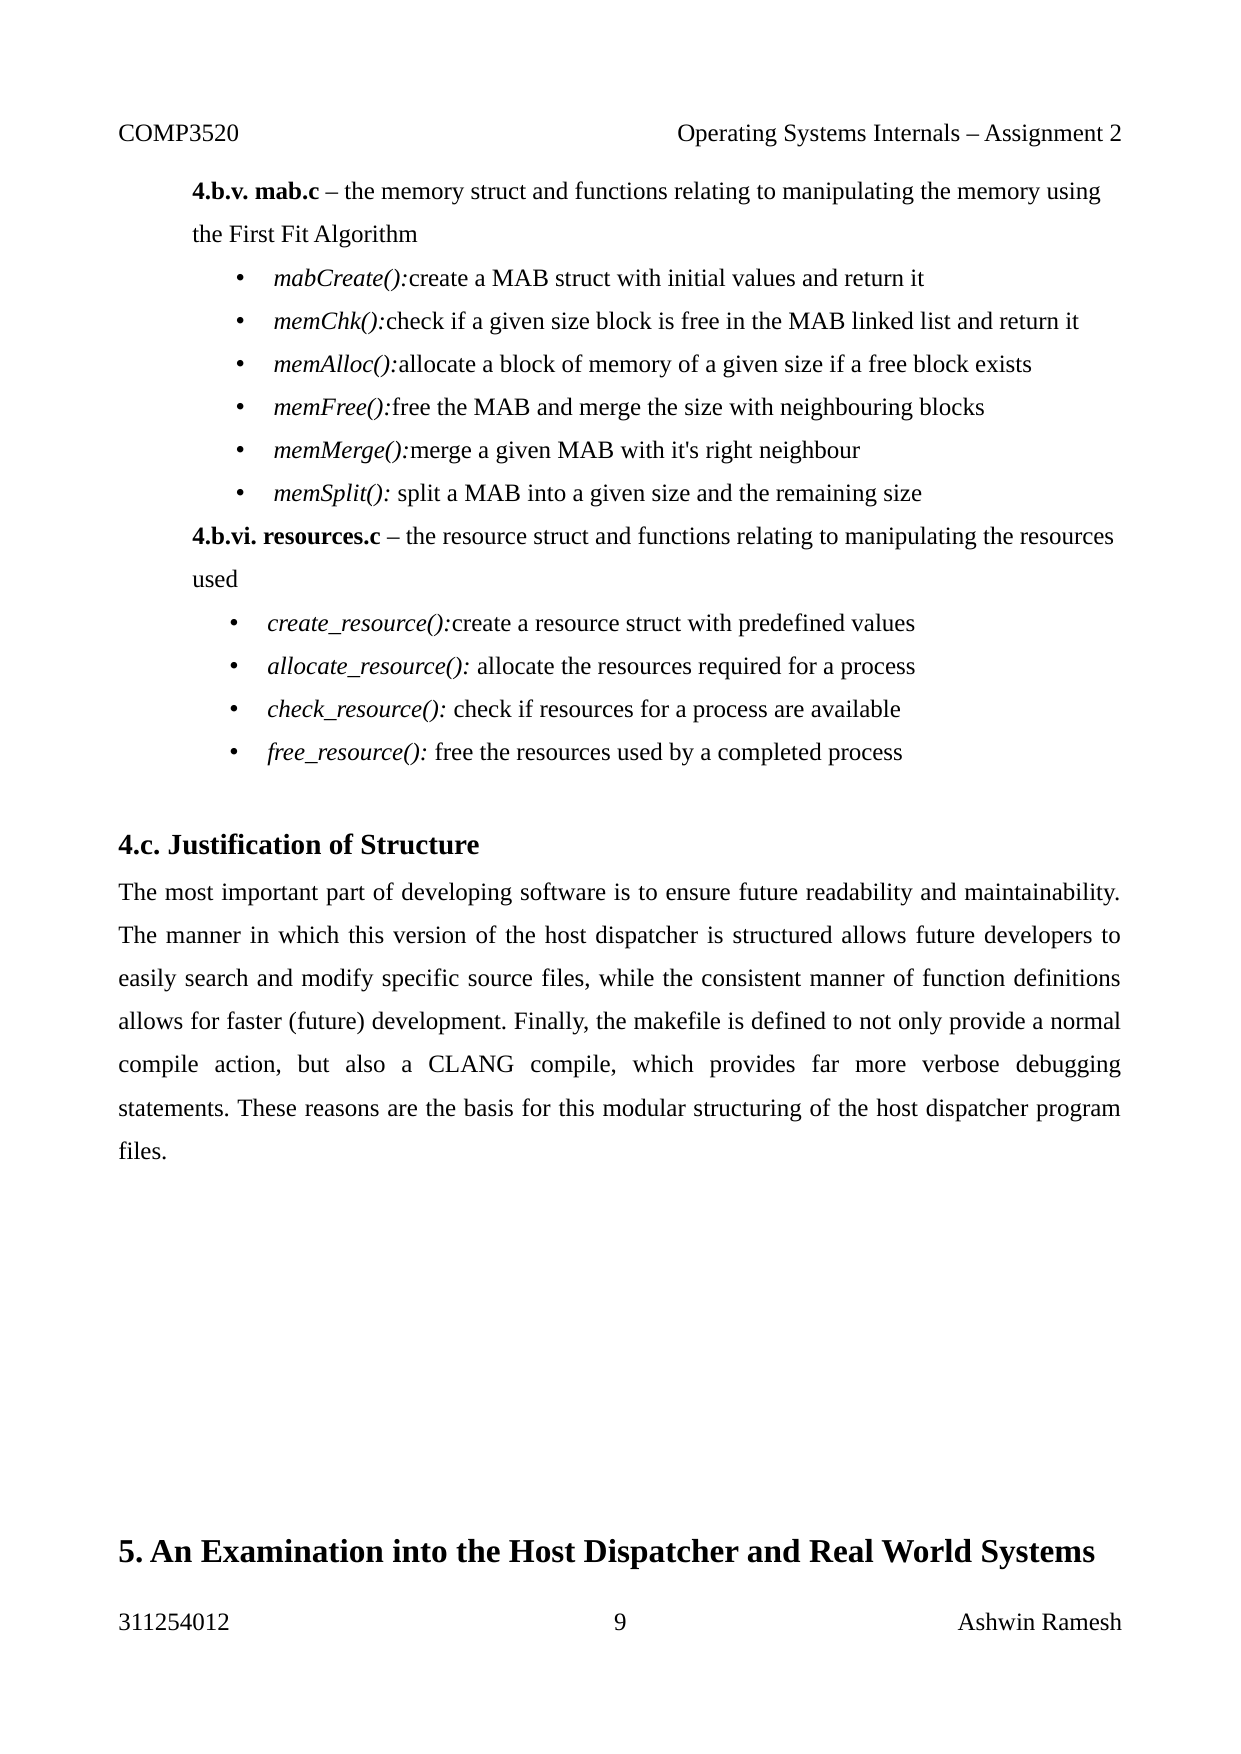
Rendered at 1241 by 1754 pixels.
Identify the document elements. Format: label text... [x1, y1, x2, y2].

list allocate_resource(): allocate the resources required for a process [229, 651, 1122, 679]
list memChk():check if a given size block is free in the MAB linked list and return it [236, 306, 1122, 334]
list mabCreate():create a MAB struct with initial values and return it [236, 263, 1122, 291]
list free_resource(): free the resources used by a completed process [229, 737, 1122, 766]
text 4.c. Justification of Structure [118, 827, 1122, 860]
text 4.b.vi. resources.c – the resource struct and functions relating to manipulating the resources used [118, 521, 1122, 593]
list check_resource(): check if resources for a process are available [229, 694, 1122, 723]
list memSplit(): split a MAB into a given size and the remaining size [236, 478, 1122, 507]
text 5. An Examination into the Host Dispatcher and Real World Systems [118, 1531, 1122, 1569]
list memAlloc():allocate a block of memory of a given size if a free block exists [236, 349, 1122, 378]
text 4.b.v. mab.c – the memory struct and functions relating to manipulating the memory using the First Fit Algorithm [118, 176, 1122, 248]
list memFree():free the MAB and merge the size with neighbouring blocks [236, 392, 1122, 421]
list memMerge():merge a given MAB with it's right neighbour [236, 435, 1122, 464]
list create_resource():create a resource struct with predefined values [229, 608, 1122, 636]
text The most important part of developing software is to ensure future readability and maintainability. The manner in which this version of the host dispatcher is structured allows future developers to easily search and modify specific source files, while the consistent manner of function definitions allows for faster (future) development. Finally, the makefile is defined to not only provide a normal compile action, but also a CLANG compile, which provides far more verbose debugging statements. These reasons are the basis for this modular structuring of the host dispatcher program files. [118, 877, 1122, 1164]
